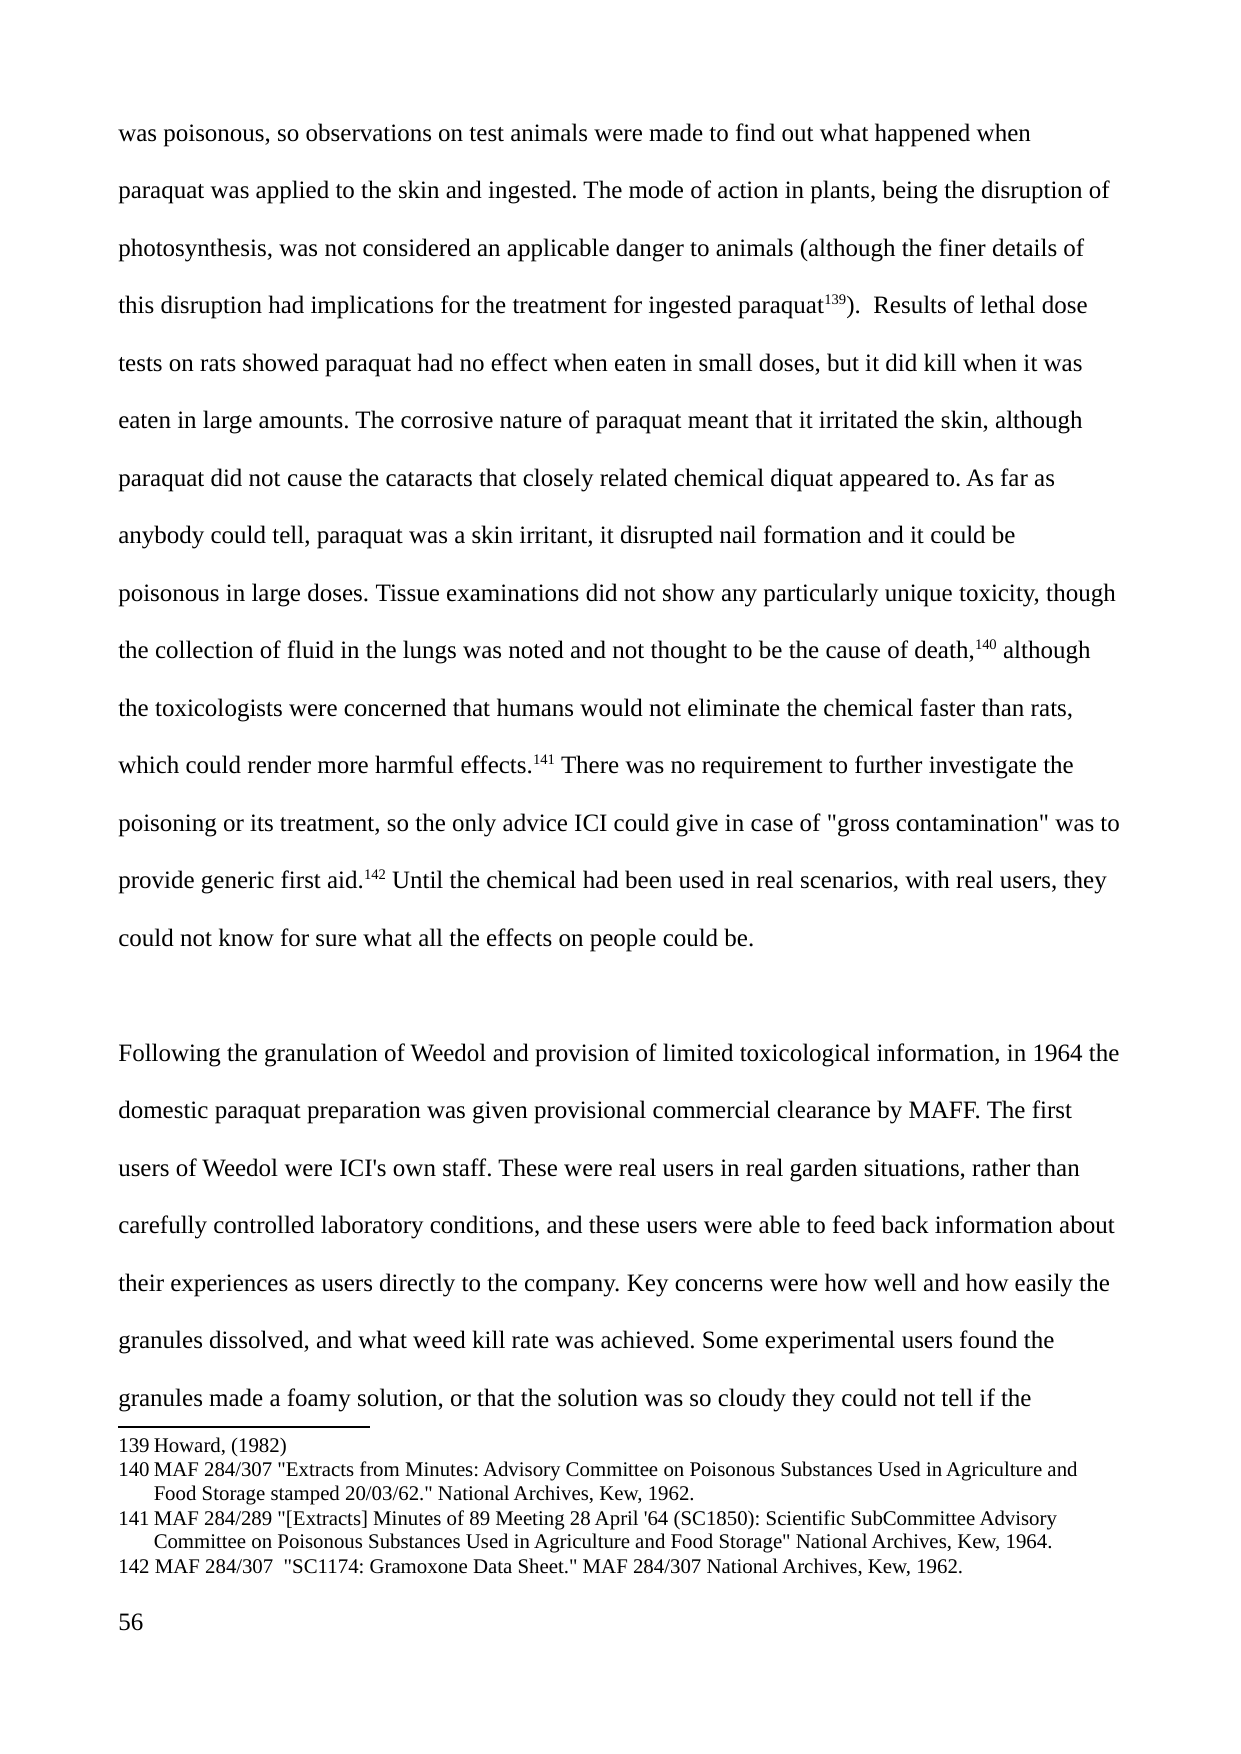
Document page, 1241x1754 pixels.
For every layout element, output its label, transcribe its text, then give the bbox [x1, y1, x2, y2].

text MAF 284/307 "SC1174: Gramoxone Data Sheet." MAF 284/307 National Archives, Kew, 1962. [118, 1553, 1122, 1578]
text was poisonous, so observations on test animals were made to find out what happened when paraquat was applied to the skin and ingested. The mode of action in plants, being the disruption of photosynthesis, was not considered an applicable danger to animals (although the finer details of this disruption had implications for the treatment for ingested paraquat). Results of lethal dose tests on rats showed paraquat had no effect when eaten in small doses, but it did kill when it was eaten in large amounts. The corrosive nature of paraquat meant that it irritated the skin, although paraquat did not cause the cataracts that closely related chemical diquat appeared to. As far as anybody could tell, paraquat was a skin irritant, it disrupted nail formation and it could be poisonous in large doses. Tissue examinations did not show any particularly unique toxicity, though the collection of fluid in the lungs was noted and not thought to be the cause of death, although the toxicologists were concerned that humans would not eliminate the chemical faster than rats, which could render more harmful effects. There was no requirement to further investigate the poisoning or its treatment, so the only advice ICI could give in case of "gross contamination" was to provide generic first aid. Until the chemical had been used in real scenarios, with real users, they could not know for sure what all the effects on people could be. [118, 118, 1122, 952]
text Following the granulation of Weedol and provision of limited toxicological information, in 1964 the domestic paraquat preparation was given provisional commercial clearance by MAFF. The first users of Weedol were ICI's own staff. These were real users in real garden situations, rather than carefully controlled laboratory conditions, and these users were able to feed back information about their experiences as users directly to the company. Key concerns were how well and how easily the granules dissolved, and what weed kill rate was achieved. Some experimental users found the granules made a foamy solution, or that the solution was so cloudy they could not tell if the [118, 1038, 1122, 1412]
text Howard, (1982) [118, 1433, 1122, 1457]
text MAF 284/307 "Extracts from Minutes: Advisory Committee on Poisonous Substances Used in Agriculture and Food Storage stamped 20/03/62." National Archives, Kew, 1962. [118, 1457, 1122, 1505]
text MAF 284/289 "[Extracts] Minutes of 89 Meeting 28 April '64 (SC1850): Scientific SubCommittee Advisory Committee on Poisonous Substances Used in Agriculture and Food Storage" National Archives, Kew, 1964. [118, 1505, 1122, 1553]
